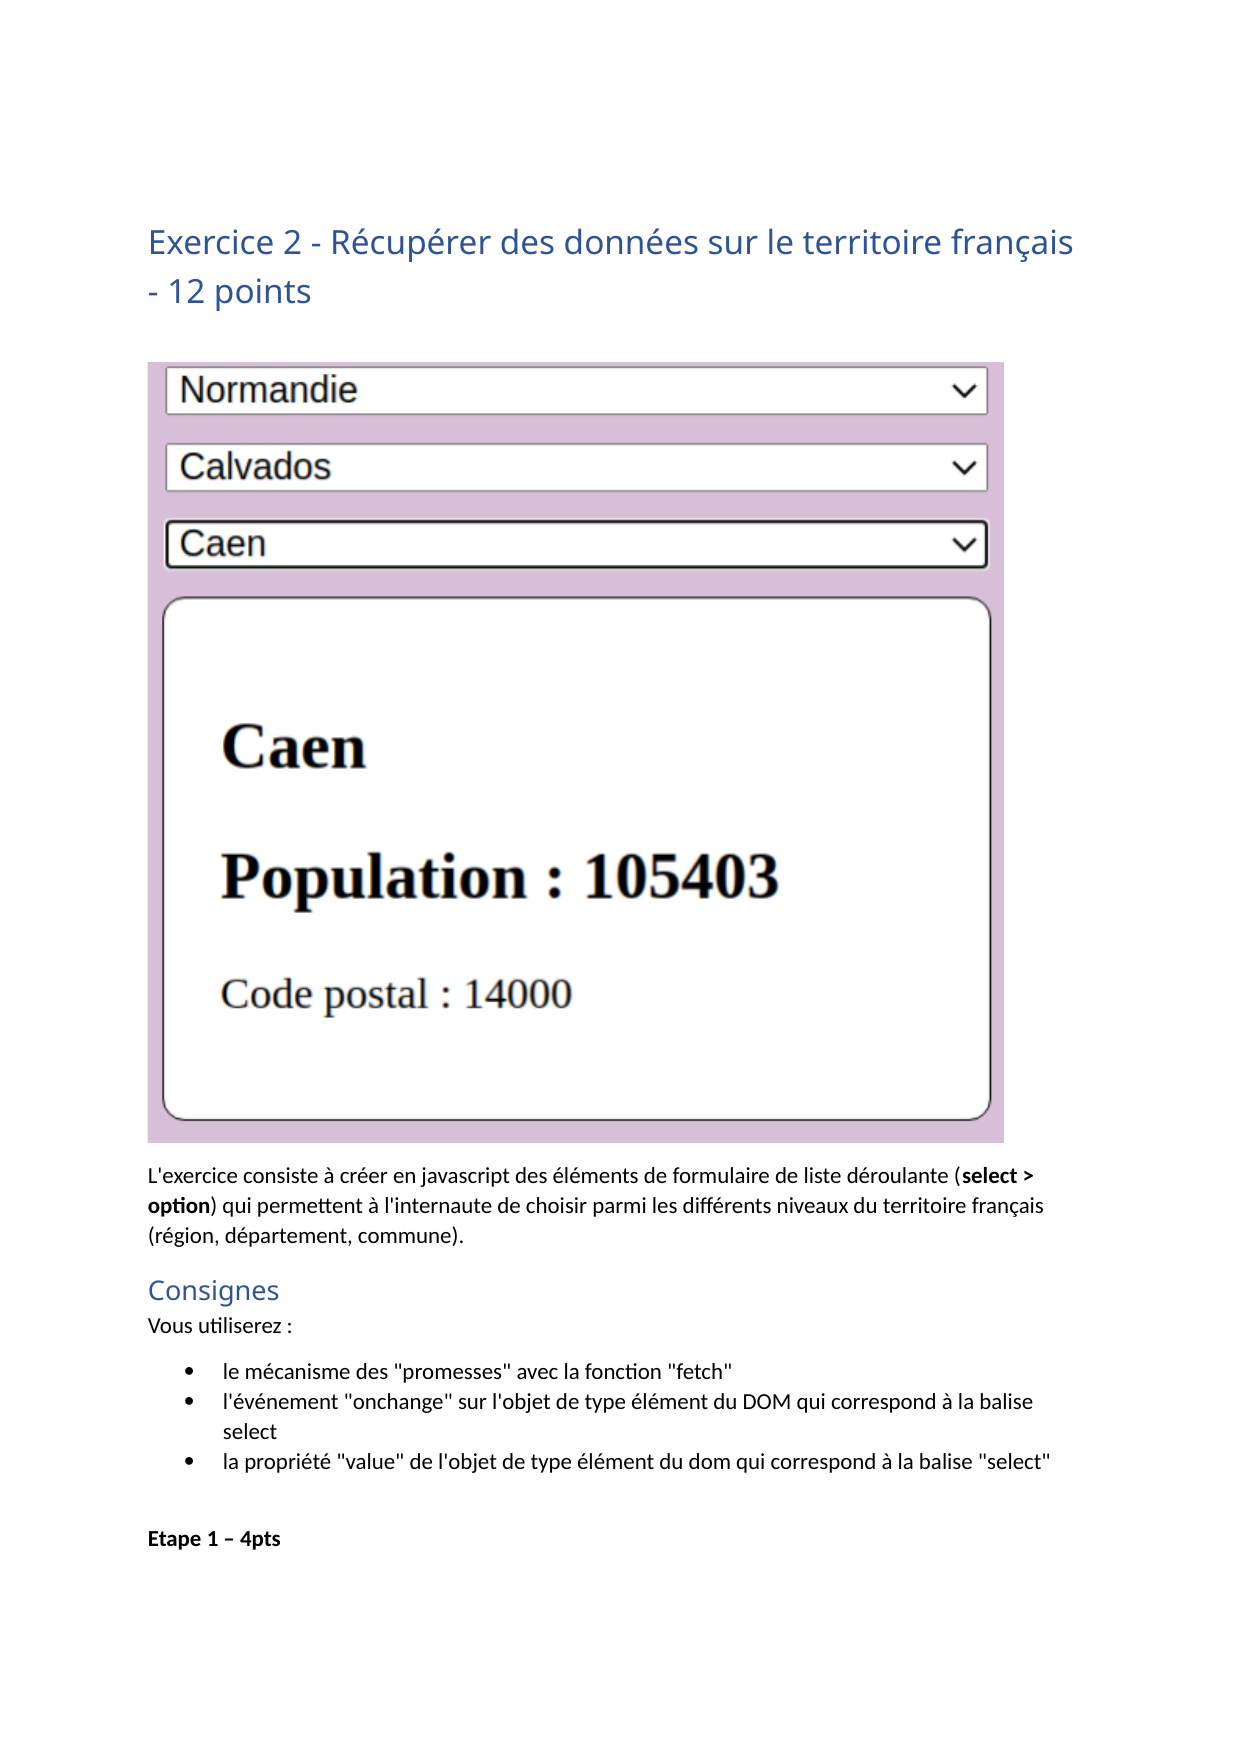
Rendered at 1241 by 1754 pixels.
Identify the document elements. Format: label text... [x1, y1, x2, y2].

list l'événement "onchange" sur l'objet de type élément du DOM qui correspond à la balise select [185, 1387, 1093, 1445]
subtitle Consignes [148, 1272, 1093, 1308]
subtitle Exercice 2 - Récupérer des données sur le territoire français - 12 points [148, 219, 1093, 313]
text Etape 1 – 4pts [148, 1524, 1093, 1552]
text Vous utiliserez : [148, 1311, 1093, 1339]
list le mécanisme des "promesses" avec la fonction "fetch" [185, 1357, 1093, 1386]
text L'exercice consiste à créer en javascript des éléments de formulaire de liste déroulante (select > option) qui permettent à l'internaute de choisir parmi les différents niveaux du territoire français (région, département, commune). [148, 1161, 1093, 1249]
list la propriété "value" de l'objet de type élément du dom qui correspond à la balise "select" [185, 1447, 1093, 1475]
